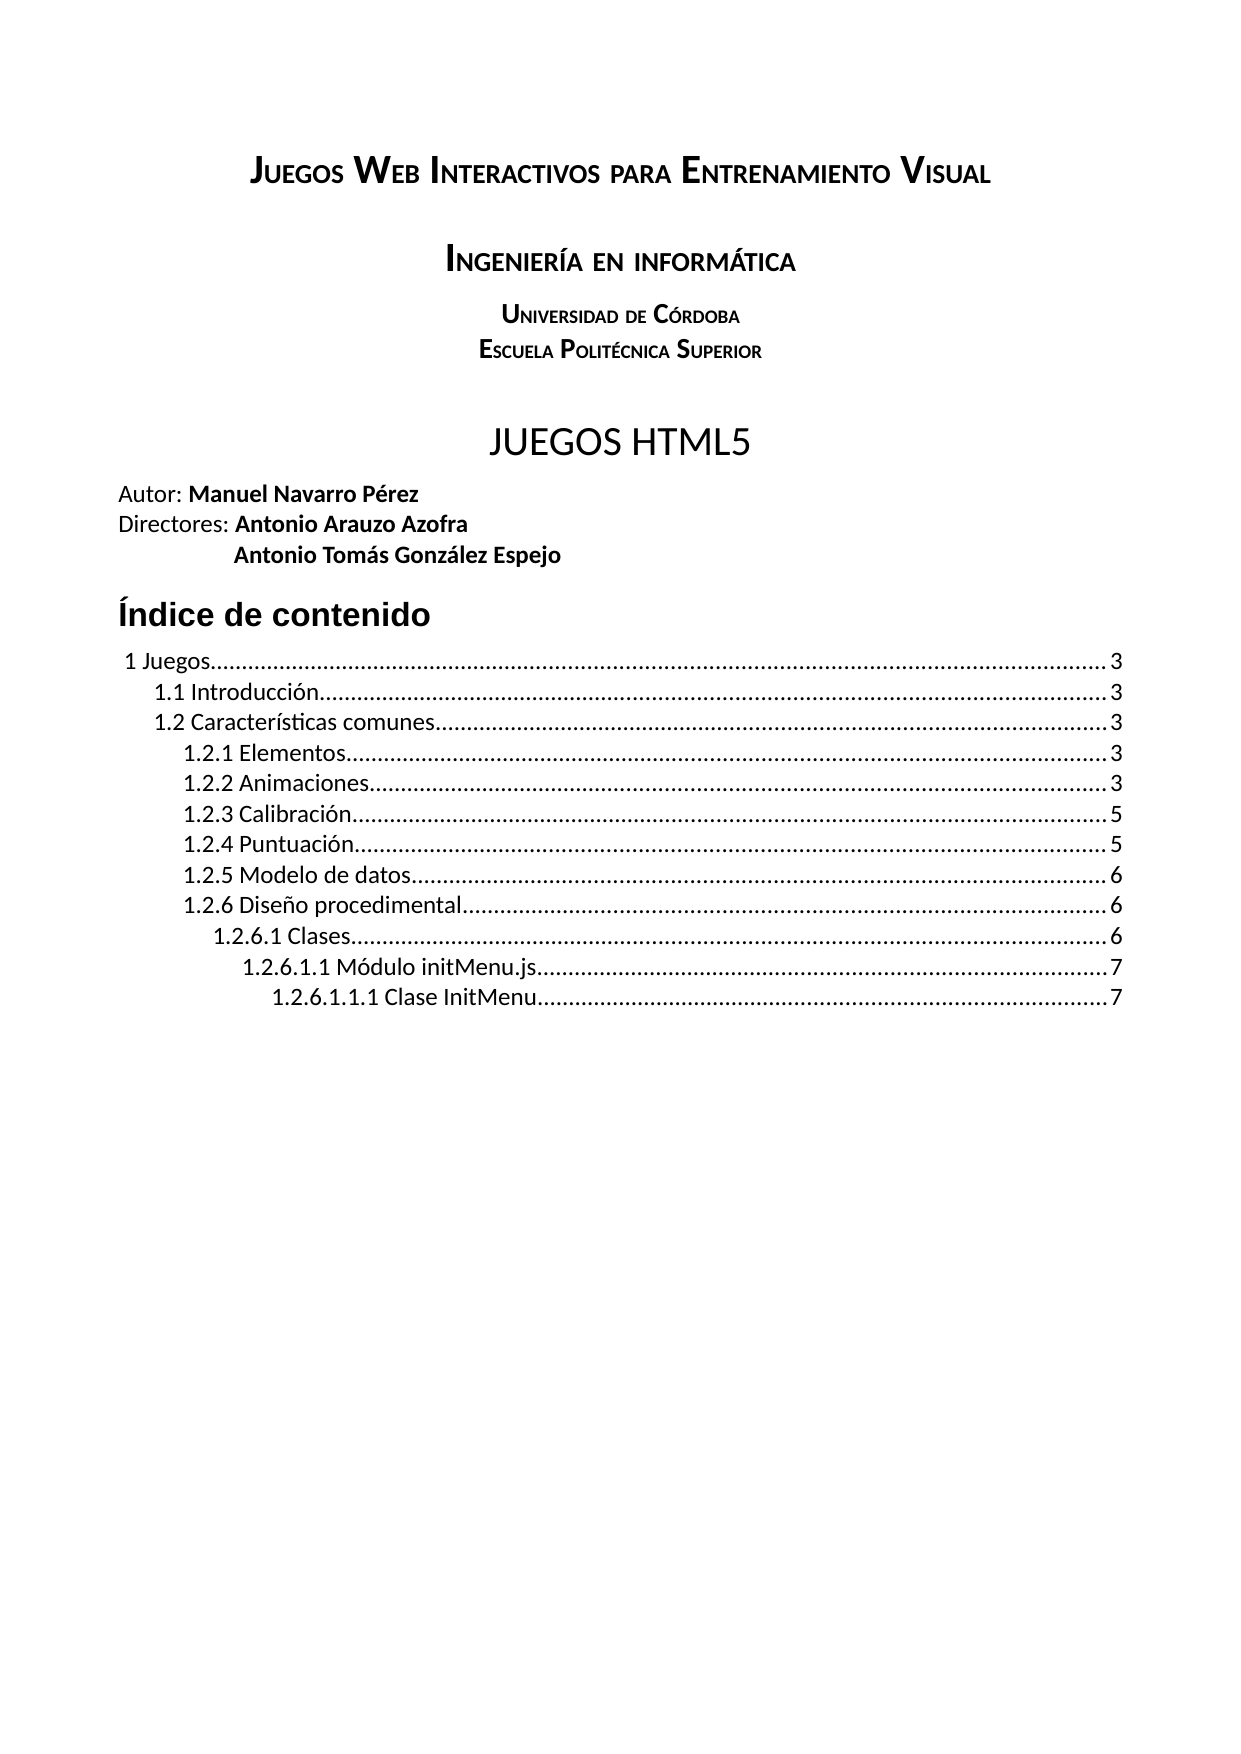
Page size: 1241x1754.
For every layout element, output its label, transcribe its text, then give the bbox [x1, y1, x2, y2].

text 1.2 Características comunes 3 [148, 707, 1122, 737]
text JUEGOS HTML5 [118, 415, 1122, 466]
text 1.2.2 Animaciones 3 [177, 768, 1122, 798]
text 1.2.4 Puntuación 5 [177, 829, 1122, 859]
text 1.2.6.1.1.1 Clase InitMenu 7 [266, 981, 1122, 1012]
text Universidad de Córdoba [118, 295, 1122, 330]
text Antonio Tomás González Espejo [234, 539, 1122, 569]
text 1.2.6 Diseño procedimental 6 [177, 890, 1122, 920]
text 1 Juegos 3 [118, 646, 1122, 676]
text 1.2.1 Elementos 3 [177, 737, 1122, 768]
text 1.2.6.1 Clases 6 [207, 920, 1122, 951]
text Directores: Antonio Arauzo Azofra [118, 508, 1122, 539]
text Autor: Manuel Navarro Pérez [118, 478, 1122, 508]
text Juegos Web Interactivos para Entrenamiento Visual [118, 143, 1122, 194]
text 1.1 Introducción 3 [148, 676, 1122, 707]
text 1.2.6.1.1 Módulo initMenu.js 7 [236, 951, 1122, 981]
subtitle Índice de contenido [118, 594, 1122, 633]
text 1.2.5 Modelo de datos 6 [177, 859, 1122, 890]
text Escuela Politécnica Superior [118, 330, 1122, 366]
text 1.2.3 Calibración 5 [177, 798, 1122, 829]
text Ingeniería en informática [118, 231, 1122, 282]
